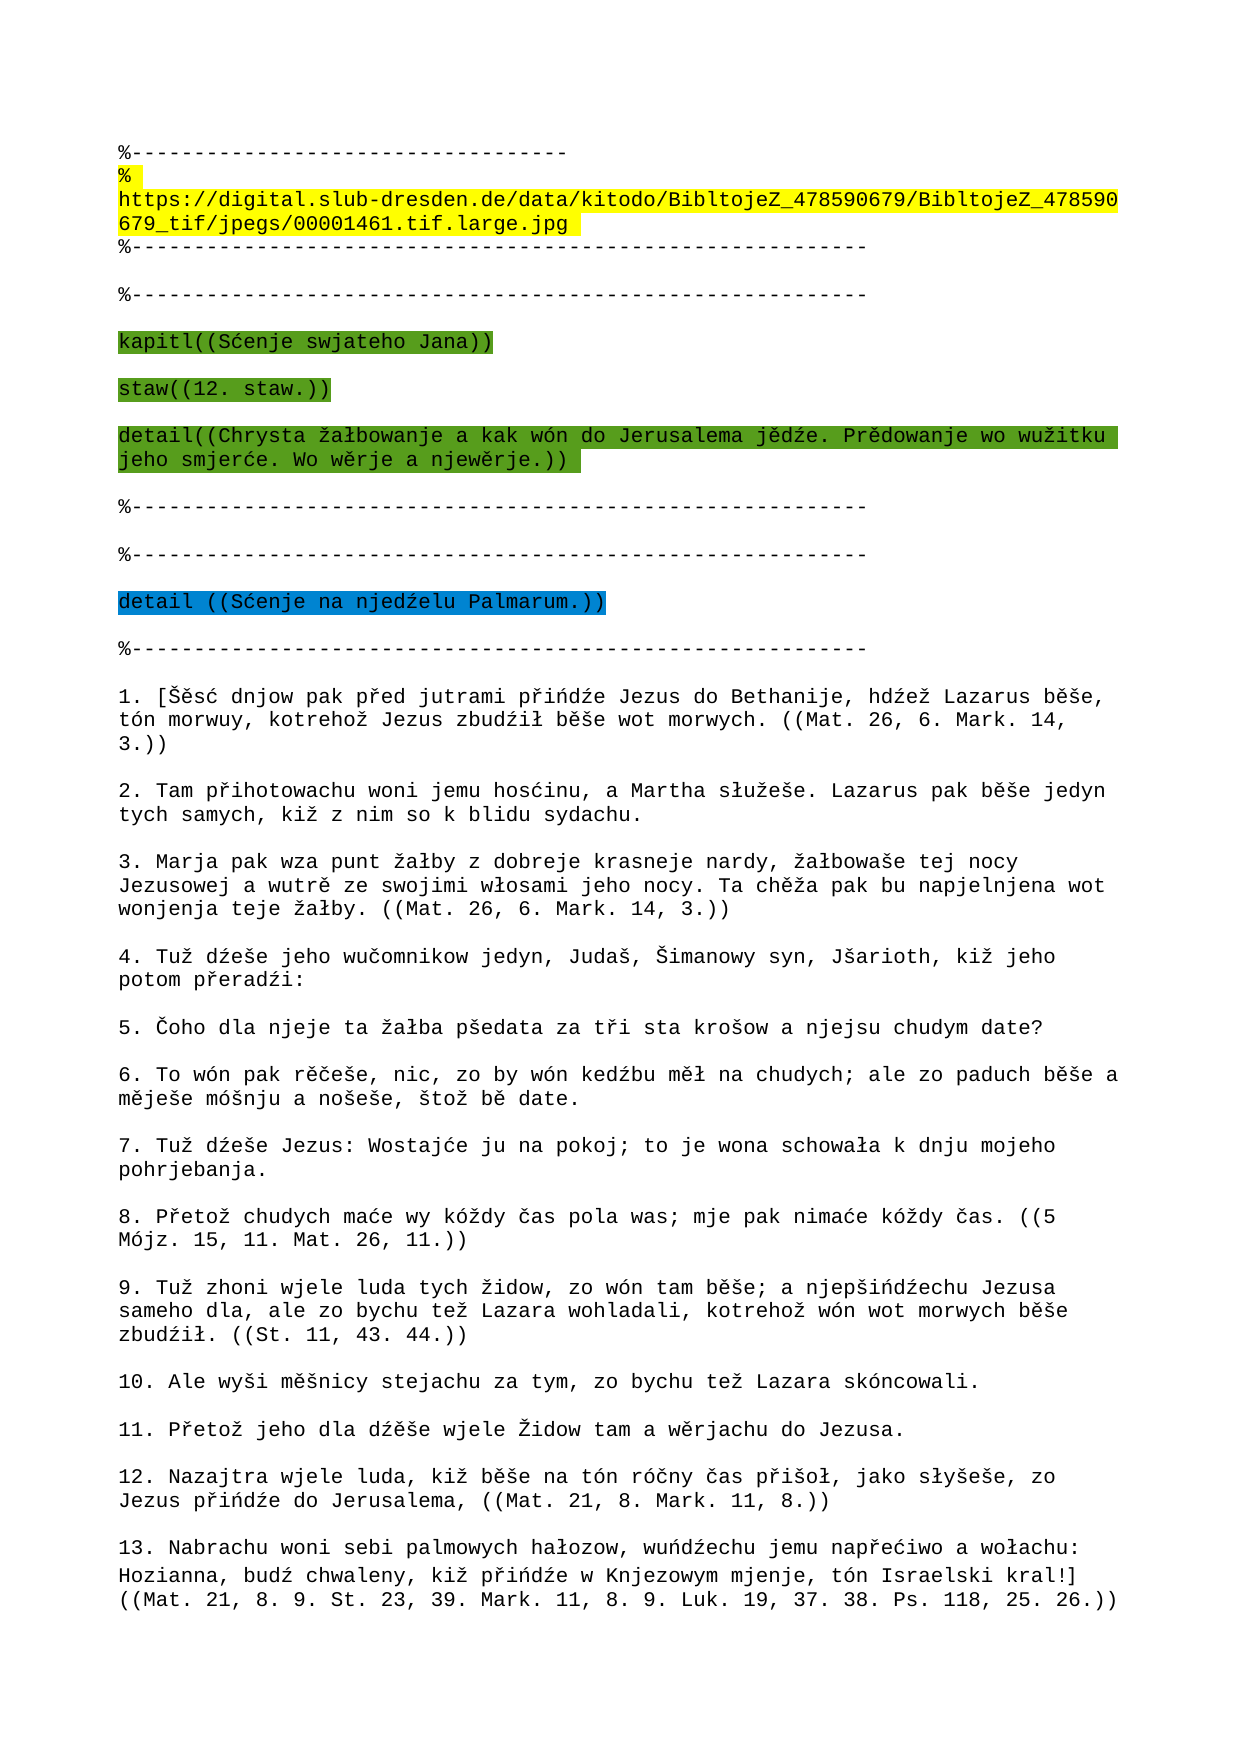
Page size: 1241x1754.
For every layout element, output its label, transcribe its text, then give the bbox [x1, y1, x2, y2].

text 11. Přetož jeho dla dźěše wjele Židow tam a wěrjachu do Jezusa. [118, 1419, 1122, 1442]
text %----------------------------------------------------------- [118, 496, 1122, 520]
text % https://digital.slub-dresden.de/data/kitodo/BibltojeZ_478590679/BibltojeZ_478590679_tif/jpegs/00001461.tif.large.jpg [118, 165, 1122, 236]
text 3. Marja pak wza punt žałby z dobreje krasneje nardy, žałbowaše tej nocy Jezusowej a wutrě ze swojimi włosami jeho nocy. Ta chěža pak bu napjelnjena wot wonjenja teje žałby. ((Mat. 26, 6. Mark. 14, 3.)) [118, 851, 1122, 922]
text %----------------------------------------------------------- [118, 638, 1122, 662]
text kapitl((Sćenje swjateho Jana)) [118, 331, 1122, 354]
text %----------------------------------- [118, 142, 1122, 165]
text 5. Čoho dla njeje ta žałba pšedata za tři sta krošow a njejsu chudym date? [118, 1017, 1122, 1040]
text 8. Přetož chudych maće wy kóždy čas pola was; mje pak nimaće kóždy čas. ((5 Mójz. 15, 11. Mat. 26, 11.)) [118, 1206, 1122, 1253]
text detail ((Sćenje na njedźelu Palmarum.)) [118, 591, 1122, 615]
text 9. Tuž zhoni wjele luda tych židow, zo wón tam běše; a njepšińdźechu Jezusa sameho dla, ale zo bychu tež Lazara wohladali, kotrehož wón wot morwych běše zbudźił. ((St. 11, 43. 44.)) [118, 1277, 1122, 1348]
text %----------------------------------------------------------- [118, 284, 1122, 307]
text %----------------------------------------------------------- [118, 236, 1122, 260]
text 1. [Šěsć dnjow pak před jutrami přińdźe Jezus do Bethanije, hdźež Lazarus běše, tón morwuy, kotrehož Jezus zbudźił běše wot morwych. ((Mat. 26, 6. Mark. 14, 3.)) [118, 686, 1122, 757]
text 12. Nazajtra wjele luda, kiž běše na tón róčny čas přišoł, jako słyšeše, zo Jezus přińdźe do Jerusalema, ((Mat. 21, 8. Mark. 11, 8.)) [118, 1466, 1122, 1513]
text detail((Chrysta žałbowanje a kak wón do Jerusalema jědźe. Prědowanje wo wužitku jeho smjerće. Wo wěrje a njewěrje.)) [118, 426, 1122, 473]
text 6. To wón pak rěčeše, nic, zo by wón kedźbu měł na chudych; ale zo paduch běše a měješe móšnju a nošeše, štož bě date. [118, 1064, 1122, 1111]
text %----------------------------------------------------------- [118, 544, 1122, 567]
text 2. Tam přihotowachu woni jemu hosćinu, a Martha słužeše. Lazarus pak běše jedyn tych samych, kiž z nim so k blidu sydachu. [118, 780, 1122, 827]
text staw((12. staw.)) [118, 378, 1122, 402]
text 10. Ale wyši měšnicy stejachu za tym, zo bychu tež Lazara skóncowali. [118, 1371, 1122, 1395]
text 7. Tuž dźeše Jezus: Wostajće ju na pokoj; to je wona schowała k dnju mojeho pohrjebanja. [118, 1135, 1122, 1182]
text 13. Nabrachu woni sebi palmowych hałozow, wuńdźechu jemu napřećiwo a wołachu: Hozianna, budź chwaleny, kiž přińdźe w Knjezowym mjenje, tón Israelski kral!] ((Mat. 21, 8. 9. St. 23, 39. Mark. 11, 8. 9. Luk. 19, 37. 38. Ps. 118, 25. 26.)) [118, 1537, 1122, 1613]
text 4. Tuž dźeše jeho wučomnikow jedyn, Judaš, Šimanowy syn, Jšarioth, kiž jeho potom přeradźi: [118, 946, 1122, 993]
